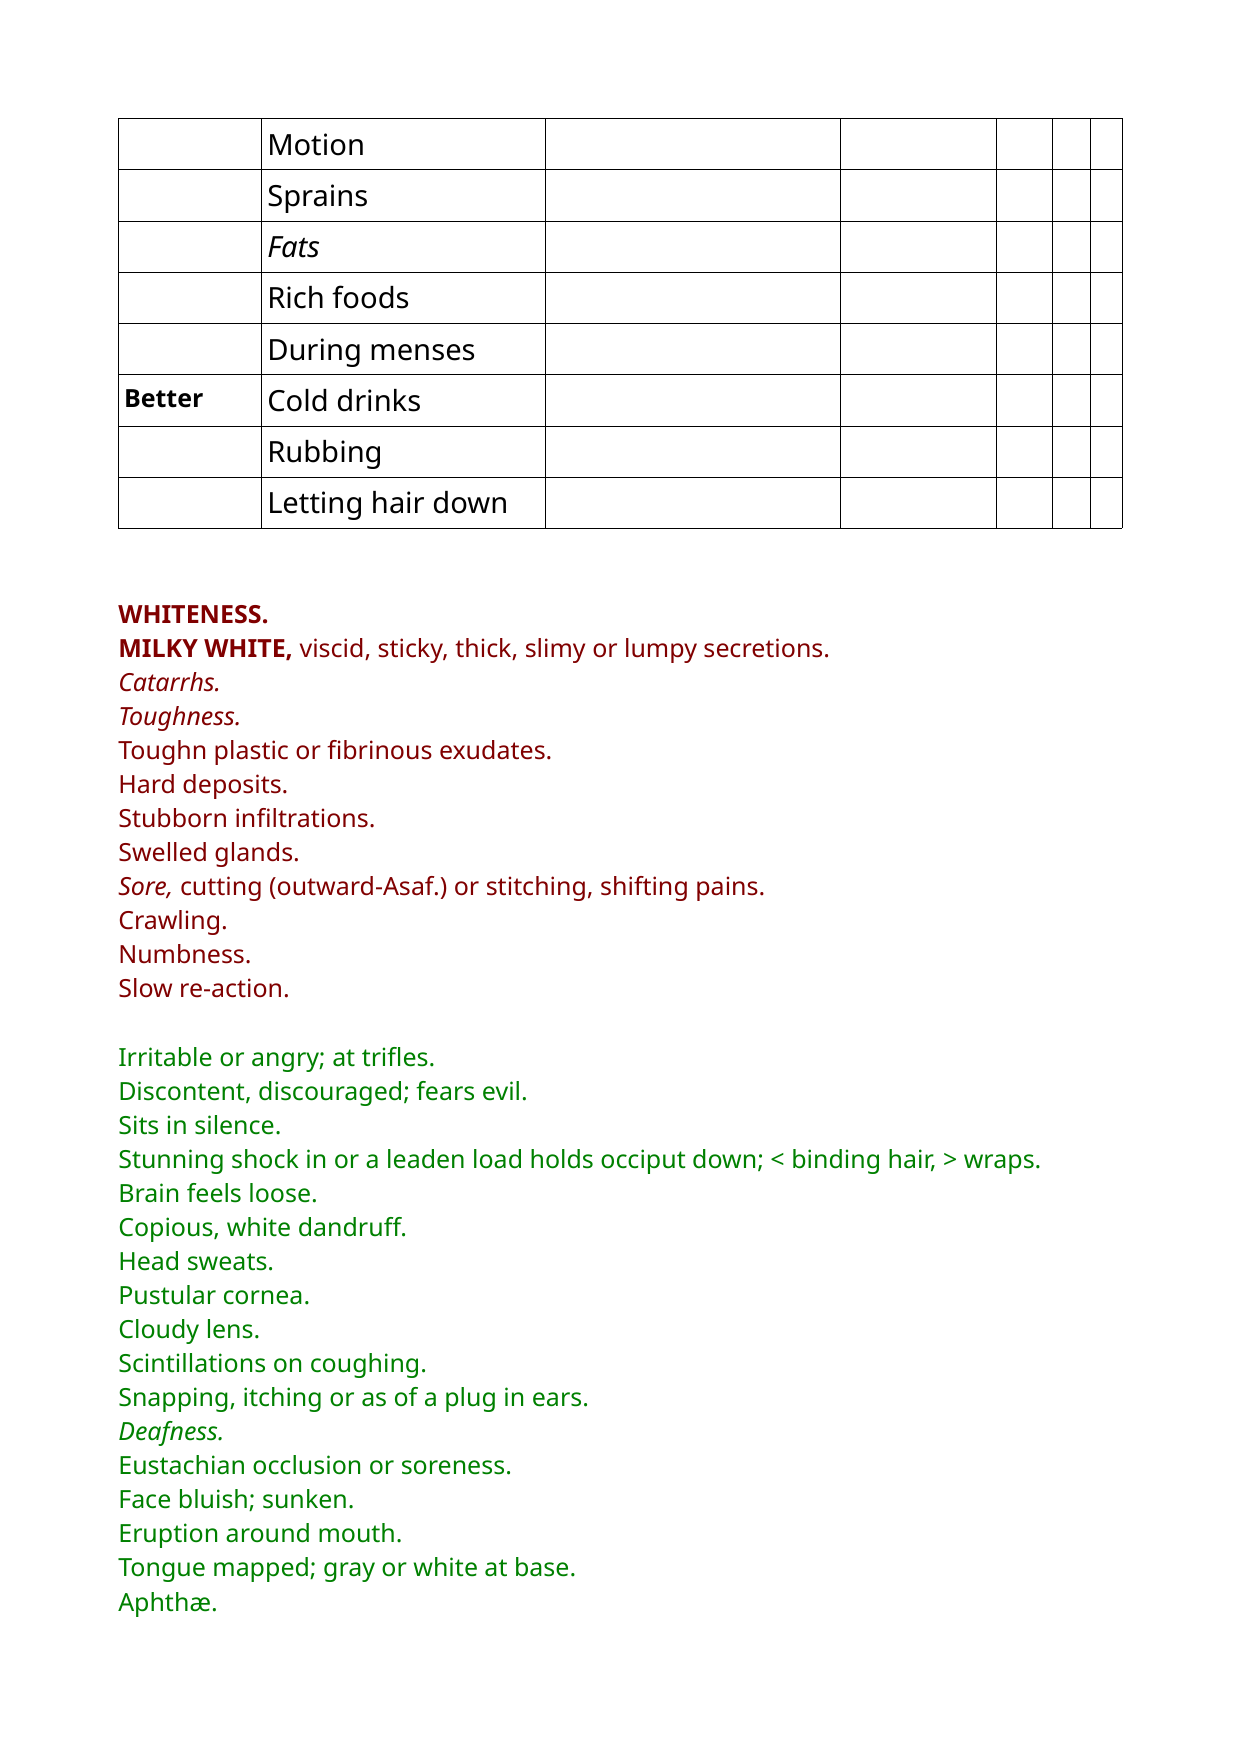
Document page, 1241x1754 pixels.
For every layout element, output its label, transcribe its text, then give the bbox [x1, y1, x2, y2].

text Copious, white dandruff. [118, 1209, 1122, 1243]
table_cell [997, 170, 1052, 221]
text Catarrhs. [118, 664, 1122, 698]
text Pustular cornea. [118, 1278, 1122, 1312]
text Sore, cutting (outward-Asaf.) or stitching, shifting pains. [118, 869, 1122, 903]
text Irritable or angry; at trifles. [118, 1039, 1122, 1073]
table_cell [1091, 375, 1122, 426]
table_cell [1091, 427, 1122, 477]
table_cell [546, 222, 840, 272]
table_cell [546, 324, 840, 374]
table_cell Rubbing [262, 427, 545, 477]
table_cell [997, 273, 1052, 323]
table_cell [119, 222, 261, 272]
text Scintillations on coughing. [118, 1346, 1122, 1380]
table_cell During menses [262, 324, 545, 374]
table_cell [997, 375, 1052, 426]
text Eustachian occlusion or soreness. [118, 1448, 1122, 1482]
text Crawling. [118, 903, 1122, 937]
text Snapping, itching or as of a plug in ears. [118, 1380, 1122, 1414]
text Cloudy lens. [118, 1312, 1122, 1346]
text Slow re-action. [118, 971, 1122, 1005]
table_cell [119, 273, 261, 323]
table_cell [1053, 119, 1090, 169]
table_cell [119, 478, 261, 528]
table_cell [119, 119, 261, 169]
text Head sweats. [118, 1243, 1122, 1278]
table_cell [546, 170, 840, 221]
table_cell [119, 170, 261, 221]
table_cell [841, 170, 996, 221]
table_cell [841, 375, 996, 426]
text Numbness. [118, 937, 1122, 971]
table_cell [1053, 478, 1090, 528]
table_cell [997, 222, 1052, 272]
text Eruption around mouth. [118, 1516, 1122, 1550]
table_cell [546, 273, 840, 323]
table_cell Cold drinks [262, 375, 545, 426]
text Aphthæ. [118, 1584, 1122, 1618]
text Stubborn infiltrations. [118, 801, 1122, 835]
text Brain feels loose. [118, 1175, 1122, 1209]
table_cell [1053, 222, 1090, 272]
table_cell [997, 119, 1052, 169]
table_cell Sprains [262, 170, 545, 221]
table_cell [997, 427, 1052, 477]
table_cell [1091, 119, 1122, 169]
text WHITENESS. [118, 596, 1122, 630]
text Discontent, discouraged; fears evil. [118, 1073, 1122, 1107]
text Hard deposits. [118, 767, 1122, 801]
text Toughn plastic or fibrinous exudates. [118, 733, 1122, 767]
table_cell [997, 324, 1052, 374]
text Swelled glands. [118, 835, 1122, 869]
text Face bluish; sunken. [118, 1482, 1122, 1516]
table_cell Fats [262, 222, 545, 272]
table_cell [546, 375, 840, 426]
table_cell [119, 324, 261, 374]
table_cell [546, 478, 840, 528]
text Tongue mapped; gray or white at base. [118, 1550, 1122, 1584]
table_cell Motion [262, 119, 545, 169]
table_cell [546, 119, 840, 169]
table_cell Letting hair down [262, 478, 545, 528]
table_cell [1053, 170, 1090, 221]
table_cell [1091, 273, 1122, 323]
table_cell [1053, 427, 1090, 477]
table_cell [841, 427, 996, 477]
table_cell [841, 119, 996, 169]
text Deafness. [118, 1414, 1122, 1448]
table_cell [997, 478, 1052, 528]
table_cell [841, 324, 996, 374]
table_cell [841, 222, 996, 272]
table_cell [1091, 324, 1122, 374]
table_cell [841, 273, 996, 323]
text Sits in silence. [118, 1107, 1122, 1141]
text Stunning shock in or a leaden load holds occiput down; < binding hair, > wraps. [118, 1141, 1122, 1175]
table_cell [1053, 273, 1090, 323]
table_cell [1091, 478, 1122, 528]
table_cell [1091, 170, 1122, 221]
table_cell [546, 427, 840, 477]
table_cell Rich foods [262, 273, 545, 323]
table_cell [1053, 375, 1090, 426]
table_cell [1053, 324, 1090, 374]
table_cell [1091, 222, 1122, 272]
table_cell [119, 427, 261, 477]
table_cell Better [119, 375, 261, 426]
text MILKY WHITE, viscid, sticky, thick, slimy or lumpy secretions. [118, 630, 1122, 664]
text Toughness. [118, 698, 1122, 733]
table_cell [841, 478, 996, 528]
